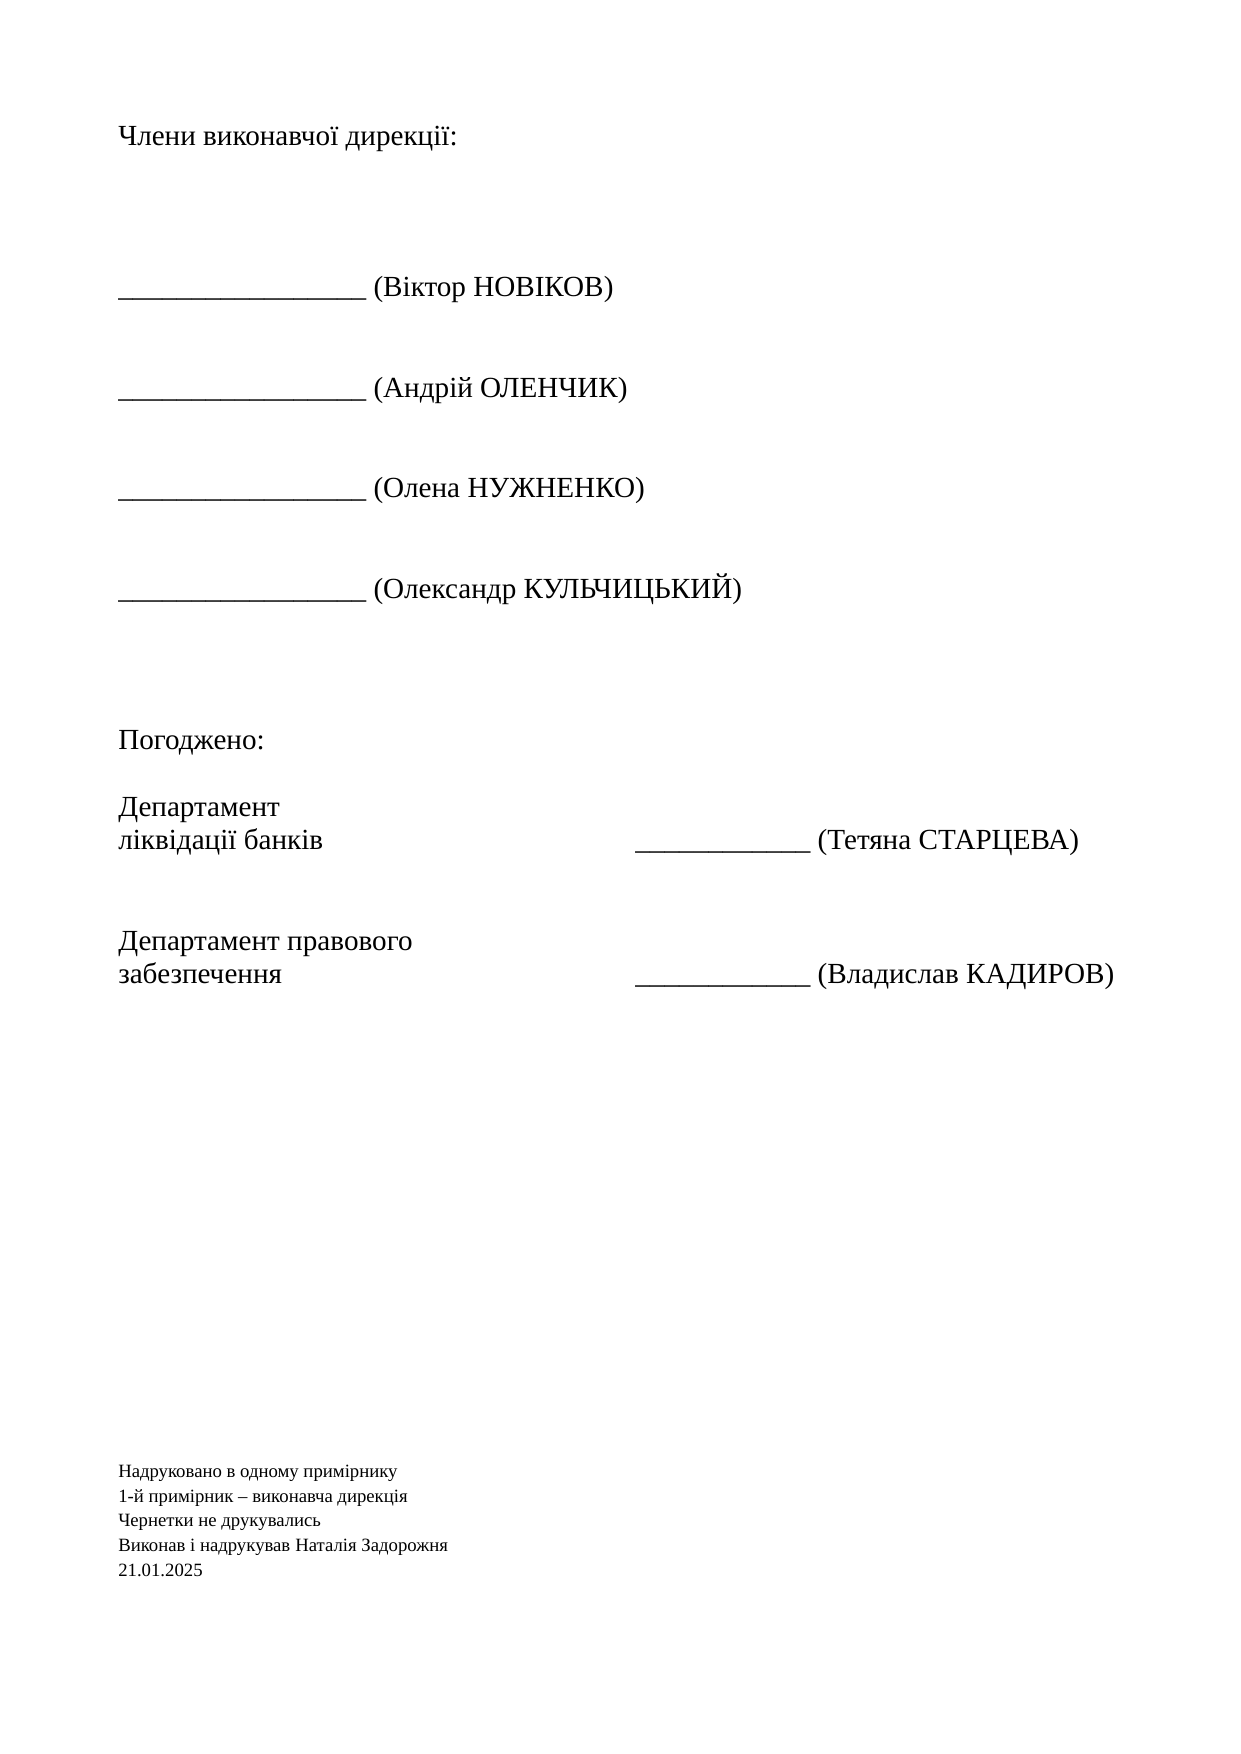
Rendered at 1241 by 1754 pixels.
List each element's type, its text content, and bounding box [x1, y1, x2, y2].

text _________________ (Олександр КУЛЬЧИЦЬКИЙ) [118, 571, 1122, 604]
text ліквідації банків ____________ (Тетяна СТАРЦЕВА) [118, 822, 1122, 856]
text Члени виконавчої дирекції: [118, 118, 1122, 152]
text _________________ (Віктор НОВІКОВ) [118, 269, 1122, 303]
text Виконав і надрукував Наталія Задорожня [118, 1534, 1122, 1556]
text 21.01.2025 [118, 1559, 1122, 1581]
text Чернетки не друкувались [118, 1509, 1122, 1531]
text 1-й примірник – виконавча дирекція [118, 1484, 1122, 1506]
text _________________ (Андрій ОЛЕНЧИК) [118, 370, 1122, 403]
text _________________ (Олена НУЖНЕНКО) [118, 470, 1122, 504]
text Департамент правового [118, 923, 1122, 957]
text забезпечення ____________ (Владислав КАДИРОВ) [118, 957, 1122, 990]
text Надруковано в одному примірнику [118, 1460, 1122, 1481]
text Департамент [118, 789, 1122, 822]
text Погоджено: [118, 722, 1122, 755]
